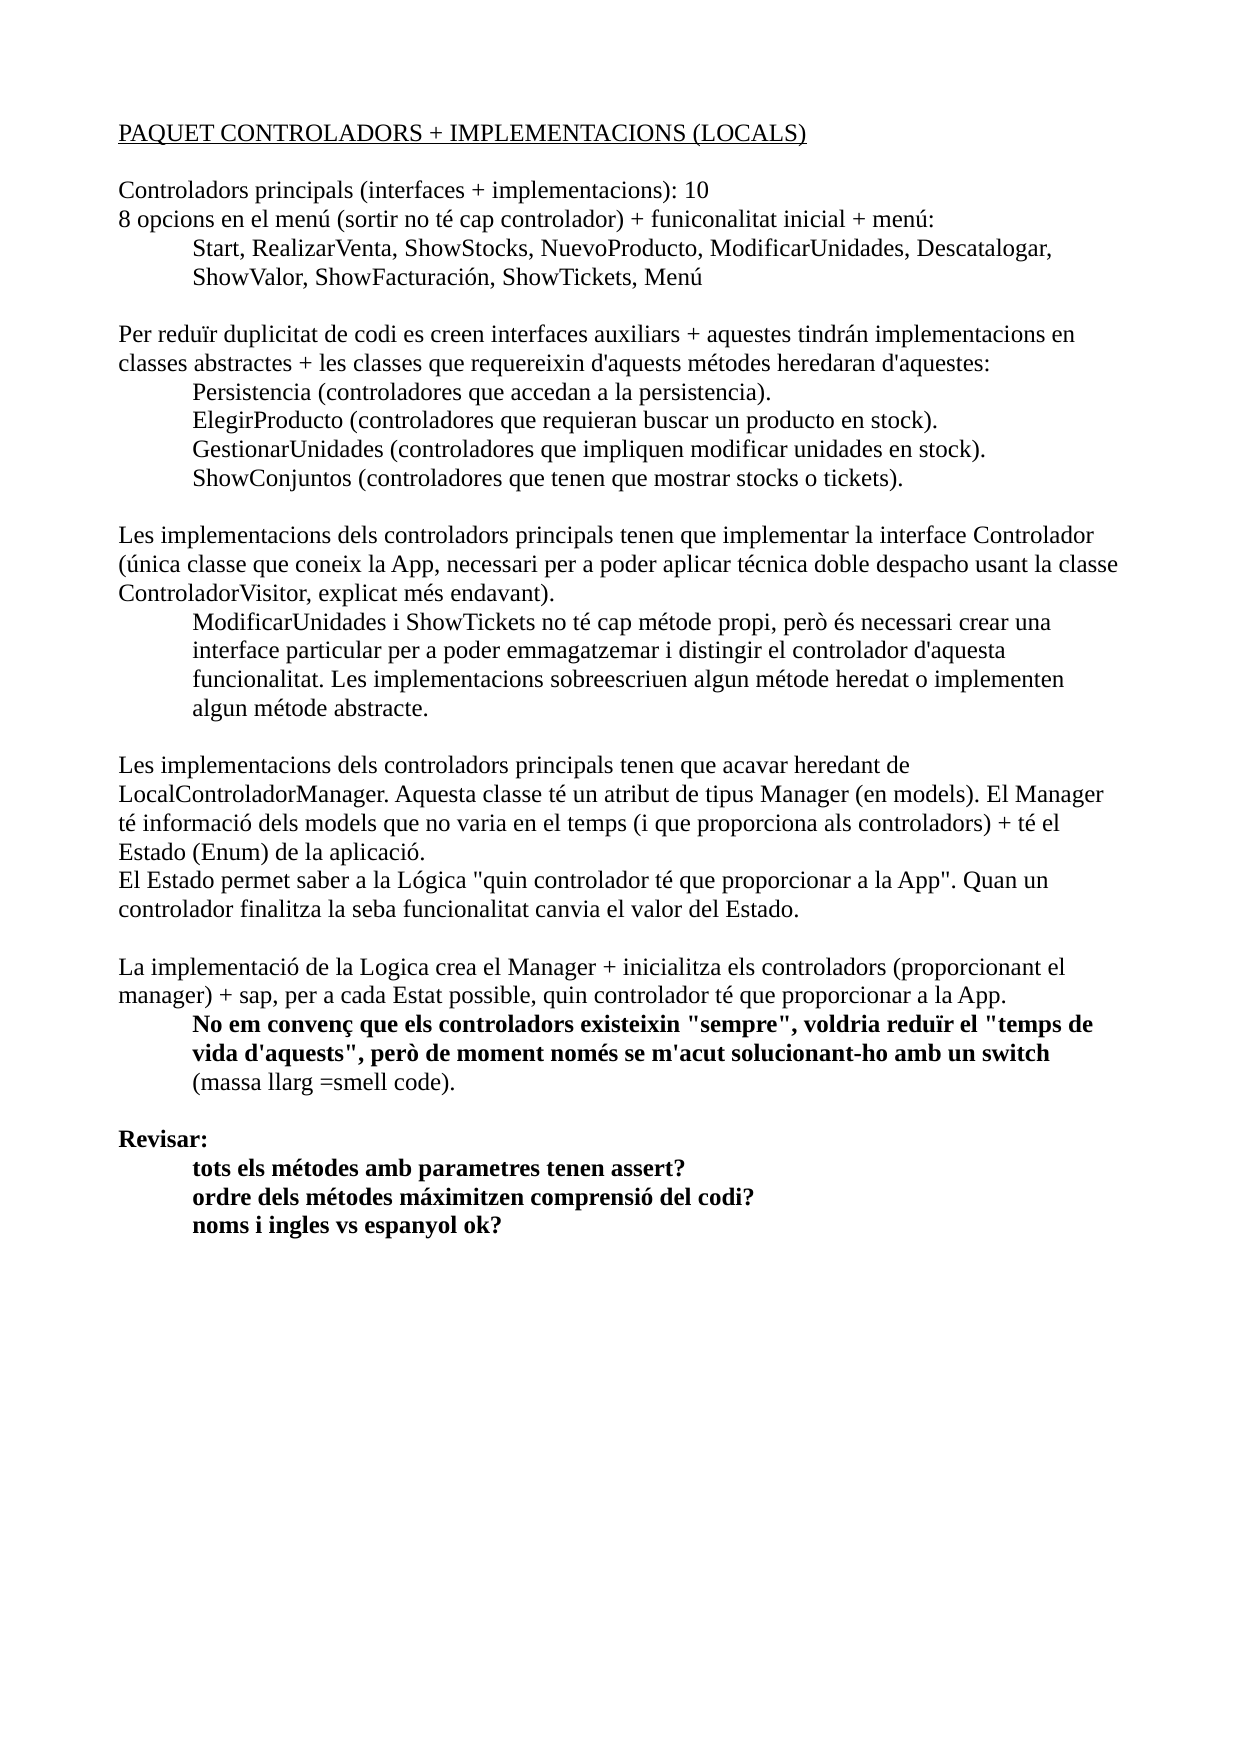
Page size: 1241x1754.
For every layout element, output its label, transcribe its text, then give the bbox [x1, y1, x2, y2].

text Les implementacions dels controladors principals tenen que implementar la interface Controlador (única classe que coneix la App, necessari per a poder aplicar técnica doble despacho usant la classe ControladorVisitor, explicat més endavant). [118, 521, 1122, 607]
text Start, RealizarVenta, ShowStocks, NuevoProducto, ModificarUnidades, Descatalogar, [118, 233, 1122, 262]
text Revisar: [118, 1124, 1122, 1153]
text ShowValor, ShowFacturación, ShowTickets, Menú [118, 262, 1122, 291]
text GestionarUnidades (controladores que impliquen modificar unidades en stock). [118, 434, 1122, 463]
text ElegirProducto (controladores que requieran buscar un producto en stock). [118, 406, 1122, 434]
text No em convenç que els controladors existeixin "sempre", voldria reduïr el "temps de vida d'aquests", però de moment només se m'acut solucionant-ho amb un switch (massa llarg =smell code). [118, 1009, 1122, 1096]
text El Estado permet saber a la Lógica "quin controlador té que proporcionar a la App". Quan un controlador finalitza la seba funcionalitat canvia el valor del Estado. [118, 866, 1122, 923]
text ModificarUnidades i ShowTickets no té cap métode propi, però és necessari crear una interface particular per a poder emmagatzemar i distingir el controlador d'aquesta funcionalitat. Les implementacions sobreescriuen algun métode heredat o implementen algun métode abstracte. [118, 607, 1122, 722]
text Les implementacions dels controladors principals tenen que acavar heredant de LocalControladorManager. Aquesta classe té un atribut de tipus Manager (en models). El Manager té informació dels models que no varia en el temps (i que proporciona als controladors) + té el Estado (Enum) de la aplicació. [118, 751, 1122, 866]
text 8 opcions en el menú (sortir no té cap controlador) + funiconalitat inicial + menú: [118, 204, 1122, 233]
text ordre dels métodes máximitzen comprensió del codi? [118, 1182, 1122, 1211]
text tots els métodes amb parametres tenen assert? [118, 1153, 1122, 1182]
text PAQUET CONTROLADORS + IMPLEMENTACIONS (LOCALS) [118, 118, 1122, 147]
text ShowConjuntos (controladores que tenen que mostrar stocks o tickets). [118, 463, 1122, 492]
text noms i ingles vs espanyol ok? [118, 1211, 1122, 1239]
text Controladors principals (interfaces + implementacions): 10 [118, 176, 1122, 204]
text Per reduïr duplicitat de codi es creen interfaces auxiliars + aquestes tindrán implementacions en classes abstractes + les classes que requereixin d'aquests métodes heredaran d'aquestes: [118, 319, 1122, 377]
text Persistencia (controladores que accedan a la persistencia). [118, 377, 1122, 406]
text La implementació de la Logica crea el Manager + inicialitza els controladors (proporcionant el manager) + sap, per a cada Estat possible, quin controlador té que proporcionar a la App. [118, 952, 1122, 1009]
